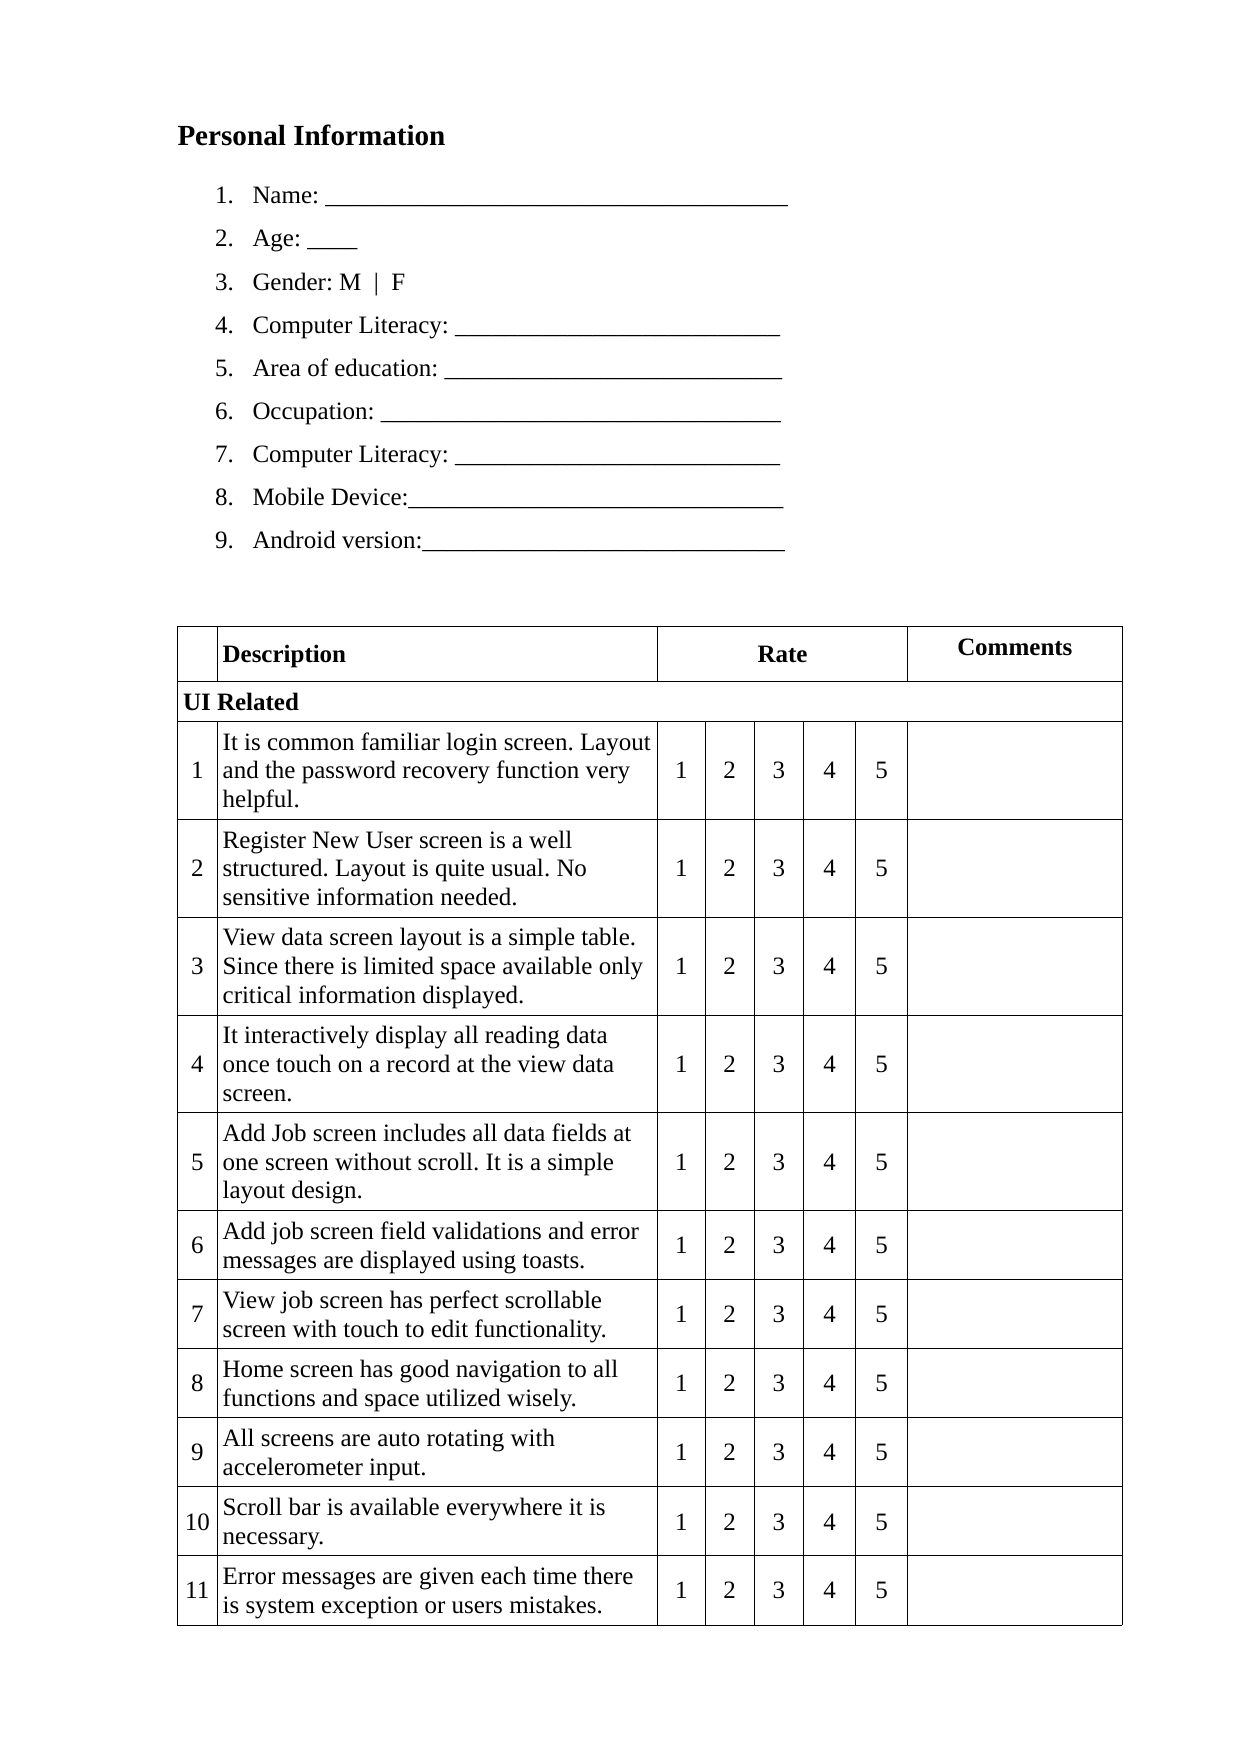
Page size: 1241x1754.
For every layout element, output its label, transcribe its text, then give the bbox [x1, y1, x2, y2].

table_cell 10 [178, 1487, 217, 1555]
table_cell It is common familiar login screen. Layout and the password recovery function very helpful. [218, 722, 657, 819]
table_cell 4 [804, 1280, 855, 1348]
text Personal Information [177, 118, 1122, 152]
table_cell 6 [178, 1211, 217, 1279]
table_cell 5 [856, 1418, 907, 1486]
table_cell 9 [178, 1418, 217, 1486]
table_cell [908, 1211, 1122, 1279]
table_cell 1 [658, 1349, 705, 1417]
table_cell 2 [706, 1349, 754, 1417]
table_cell 11 [178, 1556, 217, 1624]
table_cell 1 [178, 722, 217, 819]
table_header [178, 627, 217, 681]
table_cell 8 [178, 1349, 217, 1417]
table_cell 1 [658, 1113, 705, 1210]
table_cell 5 [856, 1349, 907, 1417]
table_cell 5 [856, 1556, 907, 1624]
table_cell 3 [755, 1113, 803, 1210]
table_cell 4 [804, 1349, 855, 1417]
table_cell [908, 1556, 1122, 1624]
table_cell [908, 1016, 1122, 1112]
table_cell 2 [706, 722, 754, 819]
table_cell 4 [804, 1211, 855, 1279]
table_cell 3 [755, 1280, 803, 1348]
table_cell 5 [856, 918, 907, 1014]
table_cell 3 [755, 1418, 803, 1486]
table_cell 4 [804, 1487, 855, 1555]
table_cell 1 [658, 1487, 705, 1555]
table_cell 1 [658, 1556, 705, 1624]
table_cell [908, 1113, 1122, 1210]
list Age: ____ [215, 223, 1122, 252]
table_cell 3 [178, 918, 217, 1014]
table_cell 4 [804, 820, 855, 917]
table_header Description [218, 627, 657, 681]
table_cell 2 [706, 918, 754, 1014]
table_cell [908, 722, 1122, 819]
table_cell [908, 1418, 1122, 1486]
table_cell 2 [706, 1418, 754, 1486]
table_cell 3 [755, 1211, 803, 1279]
table_cell 1 [658, 1280, 705, 1348]
table_cell 2 [706, 1016, 754, 1112]
table_cell 5 [856, 1211, 907, 1279]
table_cell 5 [856, 820, 907, 917]
table_cell [908, 820, 1122, 917]
table_cell Add Job screen includes all data fields at one screen without scroll. It is a simple layout design. [218, 1113, 657, 1210]
table_cell 4 [804, 918, 855, 1014]
table_cell 5 [856, 1280, 907, 1348]
table_header Rate [658, 627, 907, 681]
list Occupation: ________________________________ [215, 396, 1122, 425]
table_cell 1 [658, 1418, 705, 1486]
table_cell 3 [755, 1556, 803, 1624]
table_cell 5 [856, 1016, 907, 1112]
list Computer Literacy: __________________________ [215, 439, 1122, 468]
table_cell 1 [658, 1016, 705, 1112]
table_cell View job screen has perfect scrollable screen with touch to edit functionality. [218, 1280, 657, 1348]
table_cell 5 [856, 1113, 907, 1210]
table_cell 5 [856, 722, 907, 819]
list Gender: M | F [215, 267, 1122, 295]
table_cell 1 [658, 1211, 705, 1279]
table_cell 3 [755, 722, 803, 819]
table_cell [908, 1487, 1122, 1555]
list Android version:_____________________________ [215, 525, 1122, 554]
table_cell 4 [804, 1016, 855, 1112]
table_cell 4 [804, 1556, 855, 1624]
list Computer Literacy: __________________________ [215, 310, 1122, 338]
table_cell 4 [804, 722, 855, 819]
table_cell 2 [706, 1211, 754, 1279]
table_cell 4 [804, 1113, 855, 1210]
table_cell 3 [755, 1487, 803, 1555]
table_cell 5 [856, 1487, 907, 1555]
table_header Comments [908, 627, 1122, 681]
table_cell 4 [804, 1418, 855, 1486]
table_cell Scroll bar is available everywhere it is necessary. [218, 1487, 657, 1555]
table_cell 2 [706, 820, 754, 917]
table_cell All screens are auto rotating with accelerometer input. [218, 1418, 657, 1486]
table_cell It interactively display all reading data once touch on a record at the view data screen. [218, 1016, 657, 1112]
table_cell 2 [178, 820, 217, 917]
table_cell Register New User screen is a well structured. Layout is quite usual. No sensitive information needed. [218, 820, 657, 917]
table_cell Add job screen field validations and error messages are displayed using toasts. [218, 1211, 657, 1279]
table_cell 2 [706, 1280, 754, 1348]
table_cell 3 [755, 1016, 803, 1112]
table_cell 2 [706, 1487, 754, 1555]
table_cell 7 [178, 1280, 217, 1348]
list Area of education: ___________________________ [215, 353, 1122, 382]
table_cell Error messages are given each time there is system exception or users mistakes. [218, 1556, 657, 1624]
table_cell 2 [706, 1556, 754, 1624]
table_cell [908, 1280, 1122, 1348]
table_cell 1 [658, 722, 705, 819]
table_cell 5 [178, 1113, 217, 1210]
table_cell UI Related [178, 682, 1122, 721]
table_cell 4 [178, 1016, 217, 1112]
table_cell [908, 918, 1122, 1014]
table_cell Home screen has good navigation to all functions and space utilized wisely. [218, 1349, 657, 1417]
table_cell View data screen layout is a simple table. Since there is limited space available only critical information displayed. [218, 918, 657, 1014]
table_cell [908, 1349, 1122, 1417]
table_cell 1 [658, 820, 705, 917]
table_cell 3 [755, 820, 803, 917]
table_cell 3 [755, 1349, 803, 1417]
table_cell 3 [755, 918, 803, 1014]
table_cell 2 [706, 1113, 754, 1210]
list Name: _____________________________________ [215, 180, 1122, 209]
table_cell 1 [658, 918, 705, 1014]
list Mobile Device:______________________________ [215, 482, 1122, 511]
